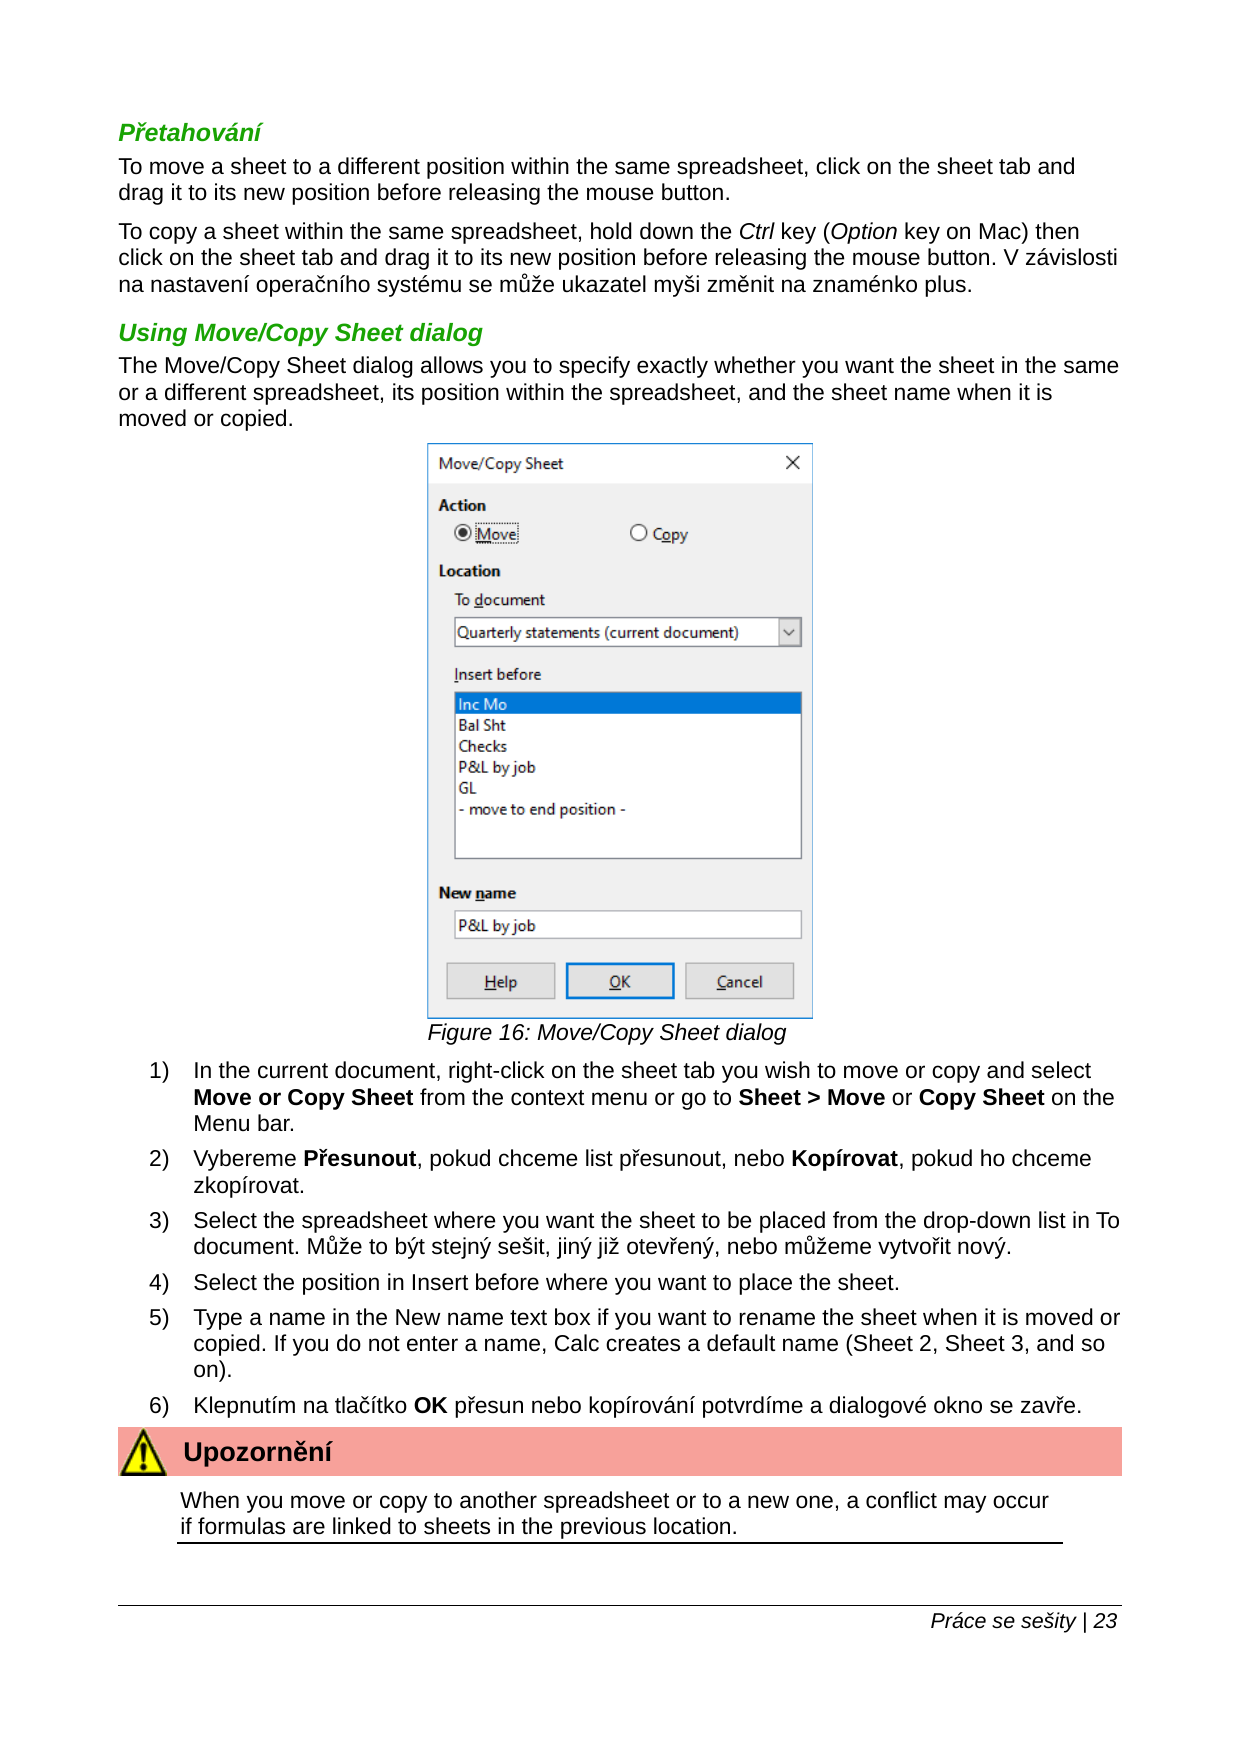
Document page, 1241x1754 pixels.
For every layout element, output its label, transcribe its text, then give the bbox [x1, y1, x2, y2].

list Type a name in the New name text box if you want to rename the sheet when it is moved or copied. If you do not enter a name, Calc creates a default name (Sheet 2, Sheet 3, and so on). [169, 1304, 1122, 1383]
text To move a sheet to a different position within the same spreadsheet, click on the sheet tab and drag it to its new position before releasing the mouse button. [118, 153, 1122, 206]
list The Move/Copy Sheet dialog allows you to specify exactly whether you want the sheet in the same or a different spreadsheet, its position within the spreadsheet, and the sheet name when it is moved or copied. [118, 352, 1122, 431]
picture [427, 443, 813, 1019]
list Vybereme Přesunout, pokud chceme list přesunout, nebo Kopírovat, pokud ho chceme zkopírovat. [169, 1145, 1122, 1198]
text When you move or copy to another spreadsheet or to a new one, a conflict may occur if formulas are linked to sheets in the previous location. [177, 1484, 1063, 1542]
list In the current document, right-click on the sheet tab you wish to move or copy and select Move or Copy Sheet from the context menu or go to Sheet > Move or Copy Sheet on the Menu bar. [169, 1057, 1122, 1136]
picture [119, 1427, 167, 1476]
subtitle Using Move/Copy Sheet dialog [118, 318, 1122, 346]
list Select the spreadsheet where you want the sheet to be placed from the drop-down list in To document. Může to být stejný sešit, jiný již otevřený, nebo můžeme vytvořit nový. [169, 1207, 1122, 1259]
text To copy a sheet within the same spreadsheet, hold down the Ctrl key (Option key on Mac) then click on the sheet tab and drag it to its new position before releasing the mouse button. V závislosti na nastavení operačního systému se může ukazatel myši změnit na znaménko plus. [118, 218, 1122, 297]
subtitle Upozornění [167, 1427, 1122, 1476]
subtitle Přetahování [118, 118, 1122, 147]
text Figure 16: Move/Copy Sheet dialog [427, 1019, 813, 1045]
list Select the position in Insert before where you want to place the sheet. [169, 1268, 1122, 1295]
list Klepnutím na tlačítko OK přesun nebo kopírování potvrdíme a dialogové okno se zavře. [169, 1392, 1122, 1418]
